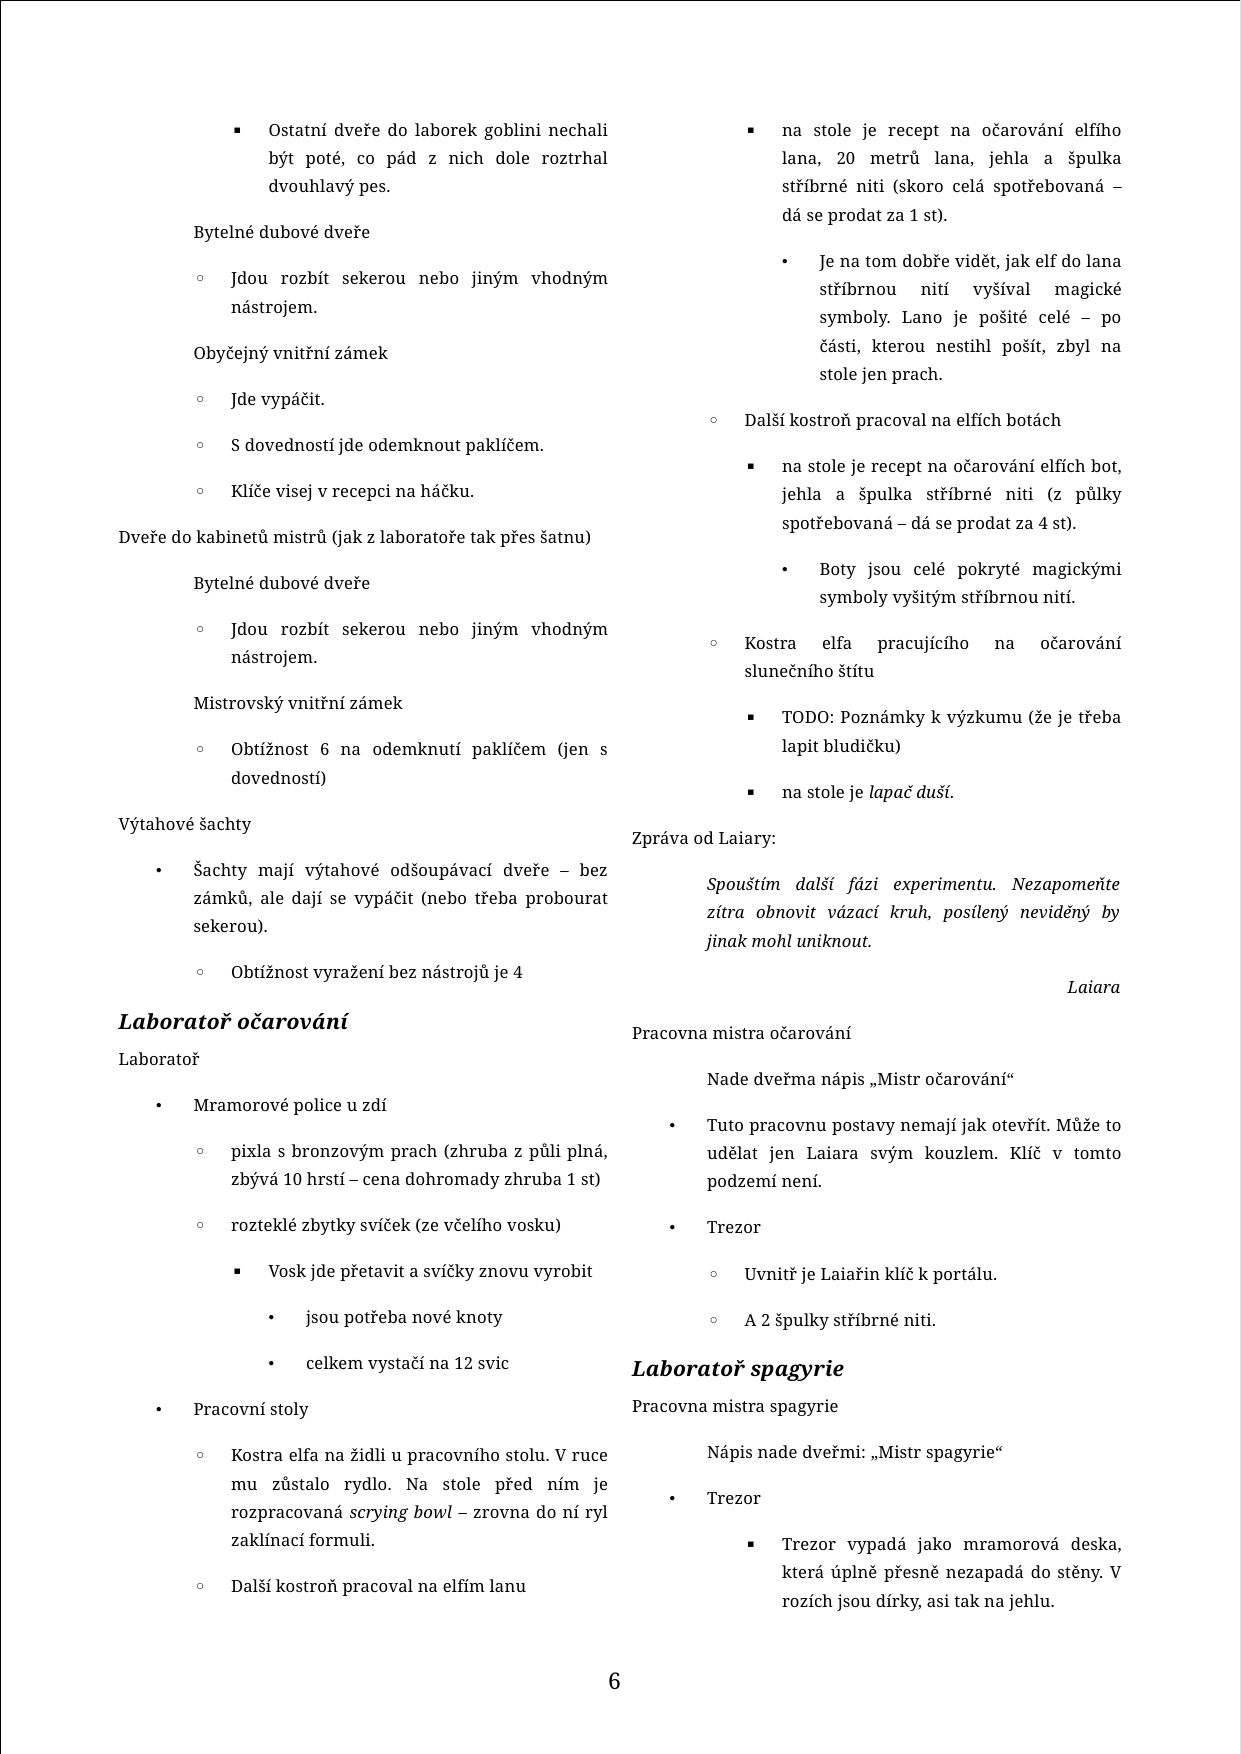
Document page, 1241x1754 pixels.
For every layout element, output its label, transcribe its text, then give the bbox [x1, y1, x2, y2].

list Další kostroň pracoval na elfím lanu [193, 1575, 608, 1598]
list Spouštím další fázi experimentu. Nezapomeňte zítra obnovit vázací kruh, posílený neviděný by jinak mohl uniknout. [669, 873, 1122, 952]
list Nápis nade dveřmi: „Mistr spagyrie“ [669, 1441, 1122, 1463]
subtitle Laboratoř spagyrie [632, 1354, 1122, 1383]
list Trezor [669, 1216, 1122, 1239]
text Pracovna mistra spagyrie [632, 1394, 1122, 1417]
list pixla s bronzovým prach (zhruba z půli plná, zbývá 10 hrstí – cena dohromady zhruba 1 st) [193, 1139, 608, 1191]
list Obyčejný vnitřní zámek [156, 341, 608, 364]
list Klíče visej v recepci na háčku. [193, 479, 608, 502]
list Mramorové police u zdí [156, 1093, 608, 1116]
list Obtížnost vyražení bez nástrojů je 4 [193, 961, 608, 984]
list Jde vypáčit. [193, 387, 608, 410]
list Nade dveřma nápis „Mistr očarování“ [669, 1067, 1122, 1090]
list Boty jsou celé pokryté magickými symboly vyšitým stříbrnou nití. [782, 557, 1122, 608]
list Kostra elfa pracujícího na očarování slunečního štítu [707, 632, 1122, 683]
list Další kostroň pracoval na elfích botách [707, 409, 1122, 431]
list Obtížnost 6 na odemknutí paklíčem (jen s dovedností) [193, 738, 608, 789]
list Jdou rozbít sekerou nebo jiným vhodným nástrojem. [193, 267, 608, 318]
list Trezor [669, 1487, 1122, 1509]
text Pracovna mistra očarování [632, 1021, 1122, 1044]
text Zpráva od Laiary: [632, 827, 1122, 849]
list S dovedností jde odemknout paklíčem. [193, 433, 608, 456]
list A 2 špulky stříbrné niti. [707, 1308, 1122, 1331]
list Vosk jde přetavit a svíčky znovu vyrobit [231, 1260, 608, 1283]
list na stole je recept na očarování elfích bot, jehla a špulka stříbrné niti (z půlky spotřebovaná – dá se prodat za 4 st). [744, 455, 1122, 534]
list Tuto pracovnu postavy nemají jak otevřít. Může to udělat jen Laiara svým kouzlem. Klíč v tomto podzemí není. [669, 1113, 1122, 1193]
list na stole je lapač duší. [744, 781, 1122, 803]
text Laboratoř [118, 1047, 608, 1070]
list Pracovní stoly [156, 1398, 608, 1421]
list celkem vystačí na 12 svic [268, 1352, 608, 1375]
list Je na tom dobře vidět, jak elf do lana stříbrnou nití vyšíval magické symboly. Lano je pošité celé – po části, kterou nestihl pošít, zbyl na stole jen prach. [782, 249, 1122, 385]
list Trezor vypadá jako mramorová deska, která úplně přesně nezapadá do stěny. V rozích jsou dírky, asi tak na jehlu. [744, 1533, 1122, 1612]
list Bytelné dubové dveře [156, 221, 608, 244]
list Uvnitř je Laiařin klíč k portálu. [707, 1262, 1122, 1285]
list TODO: Poznámky k výzkumu (že je třeba lapit bludičku) [744, 706, 1122, 757]
list jsou potřeba nové knoty [268, 1306, 608, 1329]
list Kostra elfa na židli u pracovního stolu. V ruce mu zůstalo rydlo. Na stole před ním je rozpracovaná scrying bowl – zrovna do ní ryl zaklínací formuli. [193, 1444, 608, 1552]
list rozteklé zbytky svíček (ze včelího vosku) [193, 1214, 608, 1237]
text Dveře do kabinetů mistrů (jak z laboratoře tak přes šatnu) [118, 526, 608, 548]
list Jdou rozbít sekerou nebo jiným vhodným nástrojem. [193, 618, 608, 669]
list Mistrovský vnitřní zámek [156, 692, 608, 715]
list Bytelné dubové dveře [156, 572, 608, 594]
subtitle Laboratoř očarování [118, 1007, 608, 1036]
list Ostatní dveře do laborek goblini nechali být poté, co pád z nich dole roztrhal dvouhlavý pes. [231, 118, 608, 198]
list Laiara [669, 975, 1122, 998]
text Výtahové šachty [118, 812, 608, 835]
list Šachty mají výtahové odšoupávací dveře – bez zámků, ale dají se vypáčit (nebo třeba probourat sekerou). [156, 858, 608, 938]
list na stole je recept na očarování elfího lana, 20 metrů lana, jehla a špulka stříbrné niti (skoro celá spotřebovaná – dá se prodat za 1 st). [744, 118, 1122, 226]
